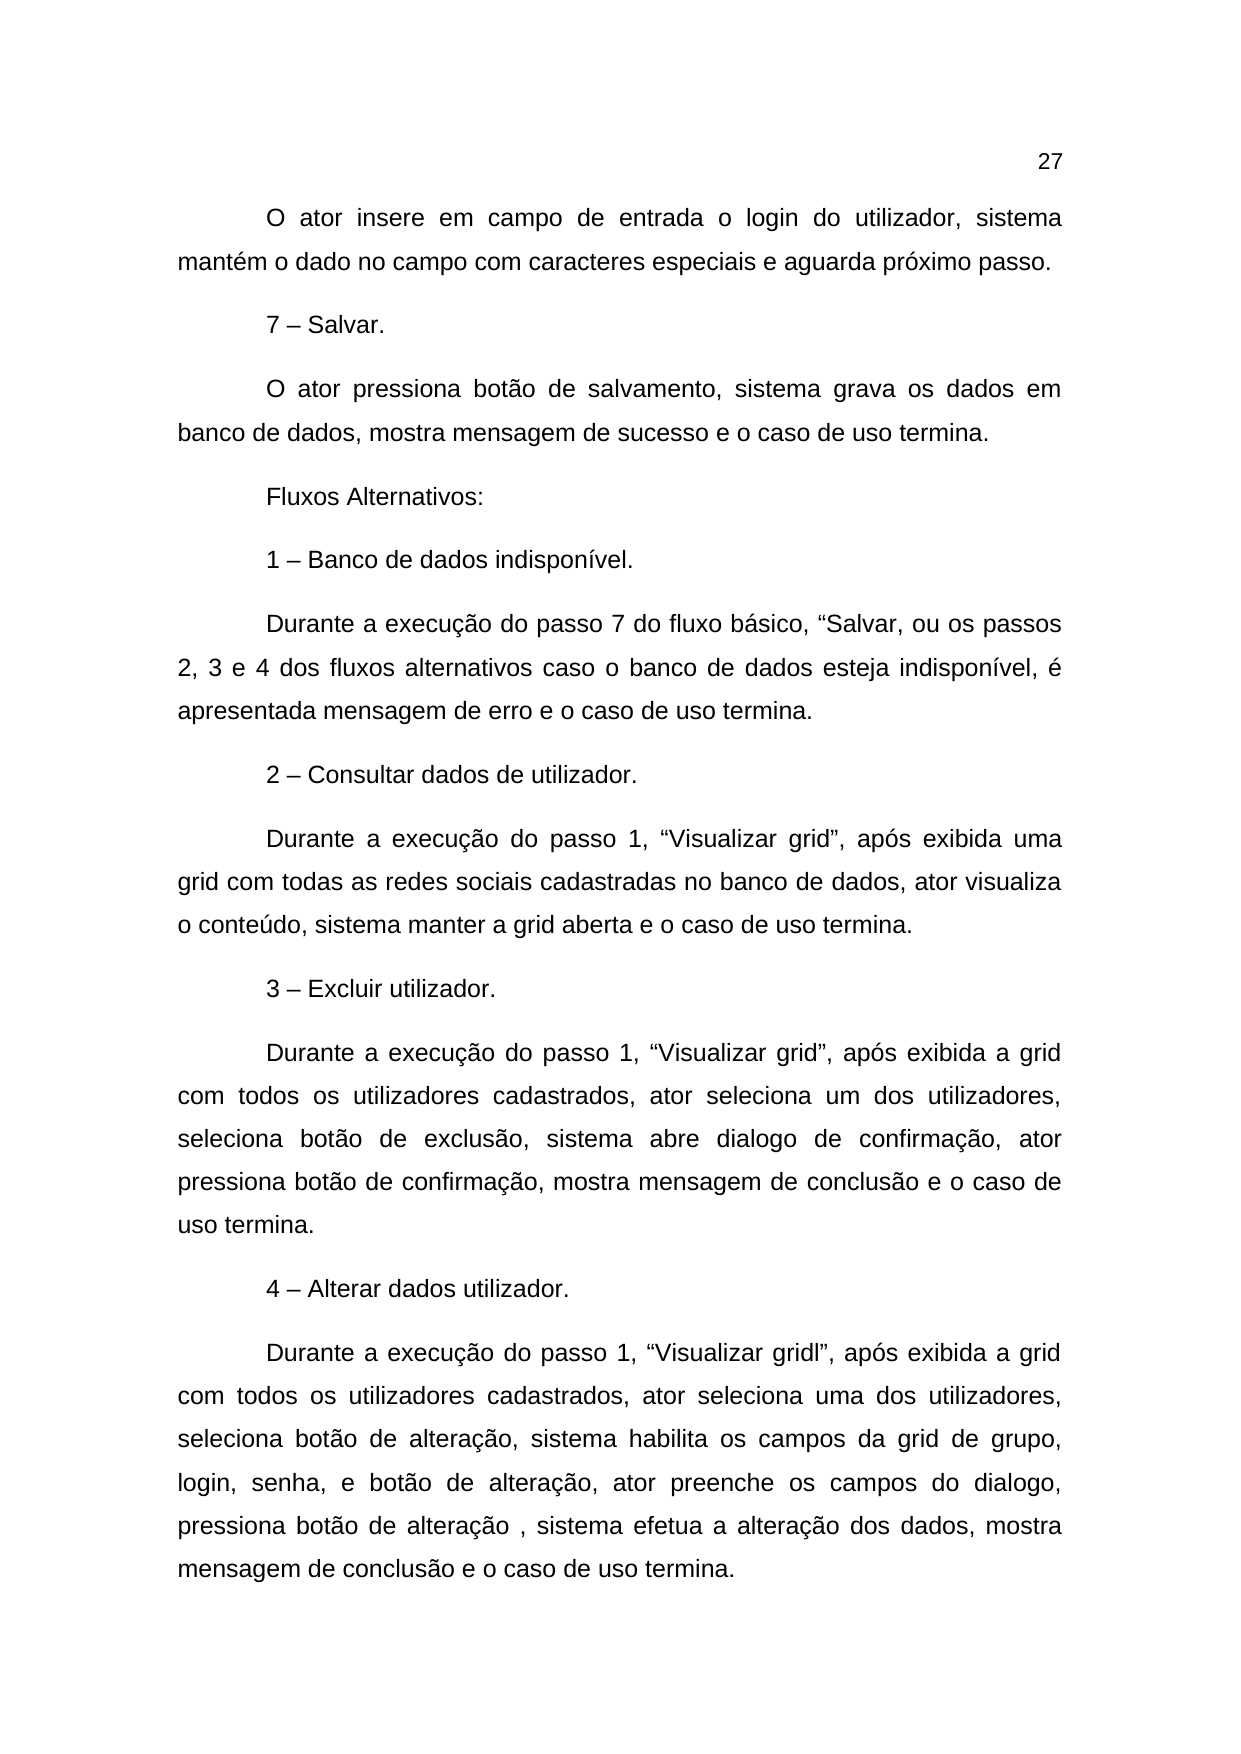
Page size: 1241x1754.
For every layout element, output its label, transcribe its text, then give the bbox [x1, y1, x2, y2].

text 3 – Excluir utilizador. [177, 974, 1063, 1003]
text Fluxos Alternativos: [177, 482, 1063, 510]
text 1 – Banco de dados indisponível. [177, 546, 1063, 574]
text O ator pressiona botão de salvamento, sistema grava os dados em banco de dados, mostra mensagem de sucesso e o caso de uso termina. [177, 374, 1063, 446]
text Durante a execução do passo 7 do fluxo básico, “Salvar, ou os passos 2, 3 e 4 dos fluxos alternativos caso o banco de dados esteja indisponível, é apresentada mensagem de erro e o caso de uso termina. [177, 609, 1063, 724]
text 7 – Salvar. [177, 311, 1063, 339]
text Durante a execução do passo 1, “Visualizar grid”, após exibida a grid com todos os utilizadores cadastrados, ator seleciona um dos utilizadores, seleciona botão de exclusão, sistema abre dialogo de confirmação, ator pressiona botão de confirmação, mostra mensagem de conclusão e o caso de uso termina. [177, 1038, 1063, 1239]
text 4 – Alterar dados utilizador. [177, 1274, 1063, 1303]
text 2 – Consultar dados de utilizador. [177, 760, 1063, 788]
text Durante a execução do passo 1, “Visualizar grid”, após exibida uma grid com todas as redes sociais cadastradas no banco de dados, ator visualiza o conteúdo, sistema manter a grid aberta e o caso de uso termina. [177, 824, 1063, 939]
text O ator insere em campo de entrada o login do utilizador, sistema mantém o dado no campo com caracteres especiais e aguarda próximo passo. [177, 203, 1063, 275]
text Durante a execução do passo 1, “Visualizar gridl”, após exibida a grid com todos os utilizadores cadastrados, ator seleciona uma dos utilizadores, seleciona botão de alteração, sistema habilita os campos da grid de grupo, login, senha, e botão de alteração, ator preenche os campos do dialogo, pressiona botão de alteração , sistema efetua a alteração dos dados, mostra mensagem de conclusão e o caso de uso termina. [177, 1338, 1063, 1583]
